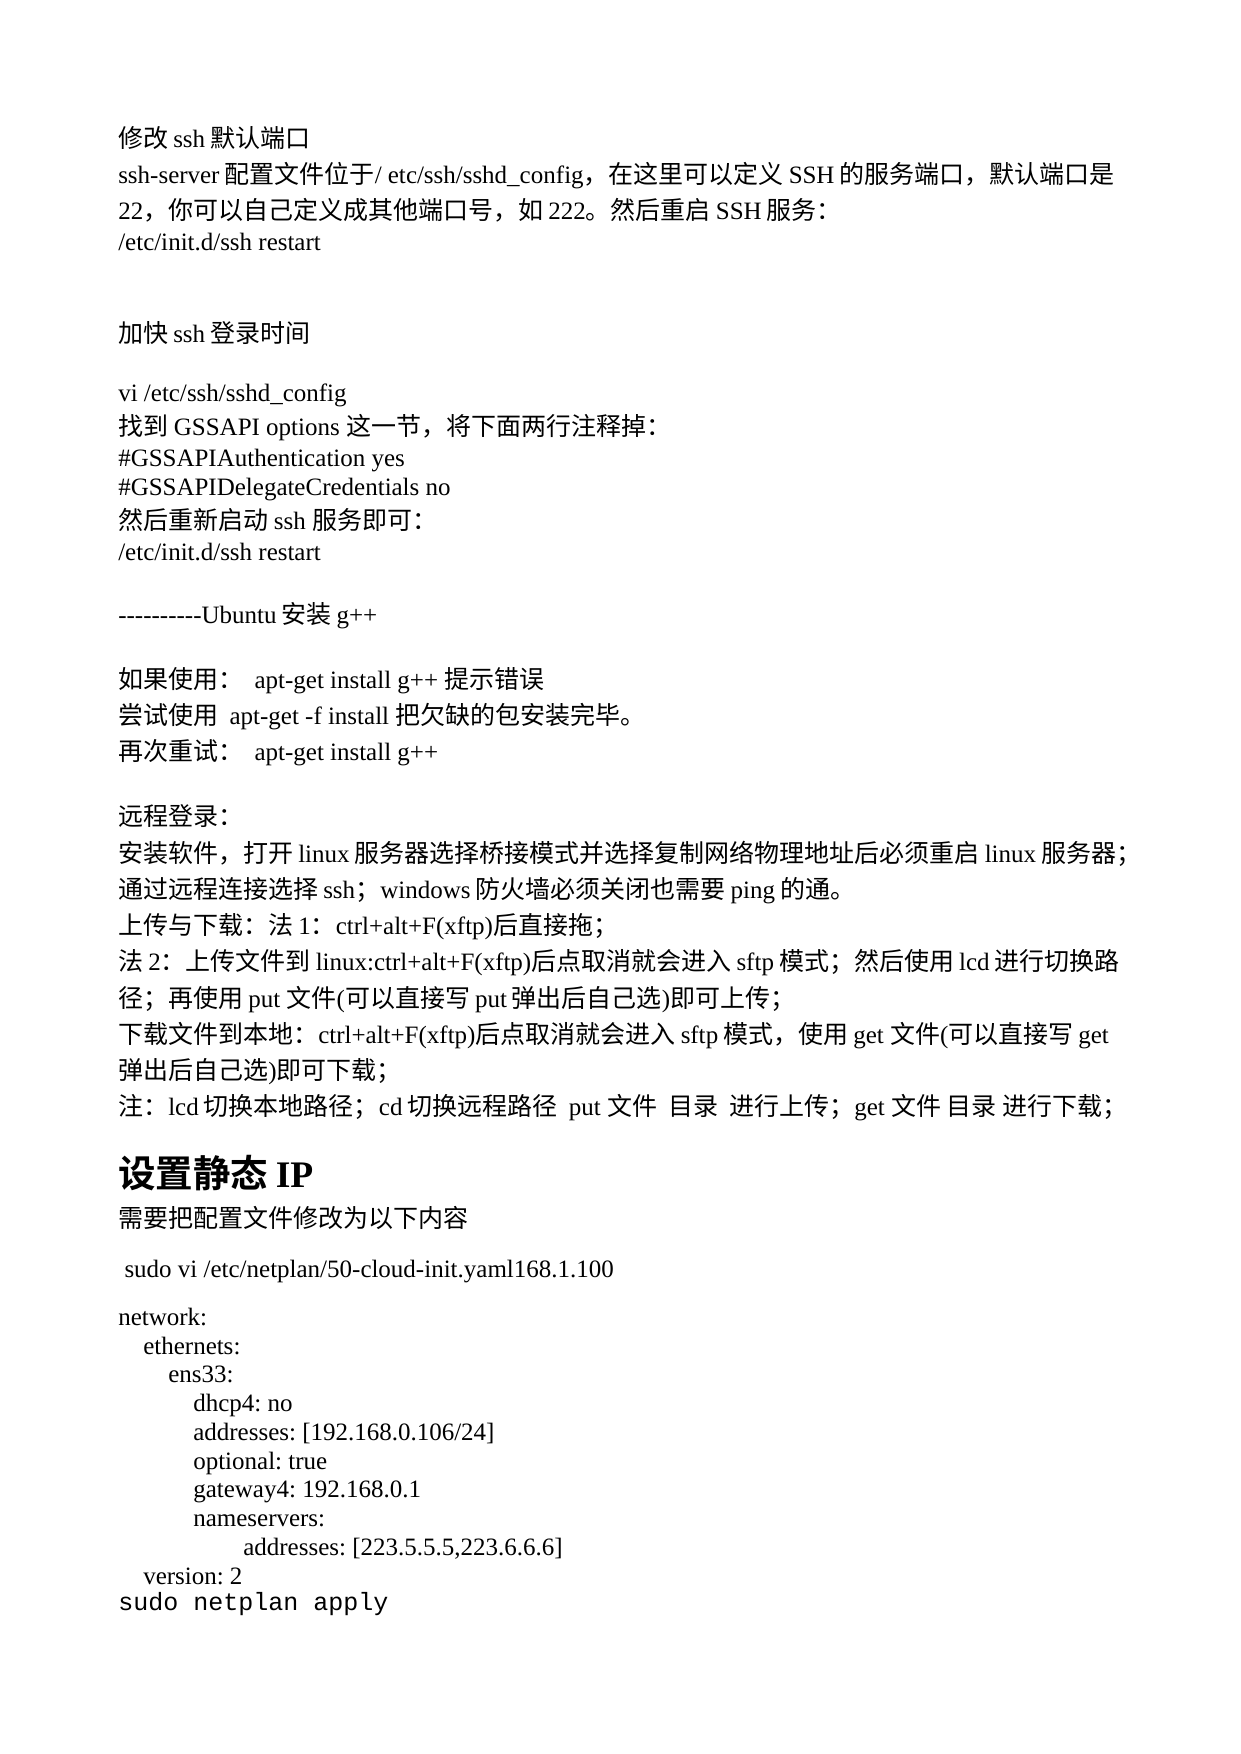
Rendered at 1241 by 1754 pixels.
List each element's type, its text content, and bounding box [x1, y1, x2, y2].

text sudo netplan apply [118, 1589, 1122, 1618]
text 远程登录： [118, 797, 1122, 833]
text 下载文件到本地：ctrl+alt+F(xftp)后点取消就会进入sftp模式，使用get 文件(可以直接写get弹出后自己选)即可下载； [118, 1014, 1122, 1087]
text sudo vi /etc/netplan/50-cloud-init.yaml168.1.100 [118, 1254, 1122, 1283]
text 法2：上传文件到linux:ctrl+alt+F(xftp)后点取消就会进入sftp模式；然后使用lcd进行切换路径；再使用put 文件(可以直接写put弹出后自己选)即可上传； [118, 942, 1122, 1014]
text nameservers: [118, 1503, 1122, 1532]
text 修改ssh默认端口 [118, 118, 1122, 154]
text 上传与下载：法1：ctrl+alt+F(xftp)后直接拖； [118, 906, 1122, 942]
text #GSSAPIDelegateCredentials no [118, 472, 1122, 501]
text #GSSAPIAuthentication yes [118, 443, 1122, 472]
text 如果使用： apt-get install g++ 提示错误 [118, 659, 1122, 696]
text dhcp4: no [118, 1388, 1122, 1417]
text 然后重新启动 ssh 服务即可： [118, 501, 1122, 537]
text 加快ssh登录时间 [118, 313, 1122, 349]
text vi /etc/ssh/sshd_config [118, 378, 1122, 407]
text 找到 GSSAPI options 这一节，将下面两行注释掉： [118, 407, 1122, 443]
text 再次重试： apt-get install g++ [118, 732, 1122, 768]
text network: [118, 1302, 1122, 1331]
text 安装软件，打开linux服务器选择桥接模式并选择复制网络物理地址后必须重启linux服务器；通过远程连接选择ssh；windows防火墙必须关闭也需要ping的通。 [118, 833, 1122, 906]
text 需要把配置文件修改为以下内容 [118, 1198, 1122, 1234]
text 尝试使用 apt-get -f install 把欠缺的包安装完毕。 [118, 696, 1122, 732]
text /etc/init.d/ssh restart [118, 227, 1122, 256]
text ethernets: [118, 1331, 1122, 1359]
subtitle 设置静态IP [118, 1144, 1122, 1198]
text addresses: [223.5.5.5,223.6.6.6] [118, 1532, 1122, 1561]
text optional: true [118, 1446, 1122, 1474]
text ssh-server配置文件位于/ etc/ssh/sshd_config，在这里可以定义SSH的服务端口，默认端口是22，你可以自己定义成其他端口号，如222。然后重启SSH服务： [118, 154, 1122, 227]
text 注：lcd切换本地路径；cd切换远程路径 put 文件 目录 进行上传；get 文件 目录 进行下载； [118, 1087, 1122, 1123]
text /etc/init.d/ssh restart [118, 537, 1122, 566]
text version: 2 [118, 1561, 1122, 1589]
text addresses: [192.168.0.106/24] [118, 1417, 1122, 1446]
text gateway4: 192.168.0.1 [118, 1474, 1122, 1503]
text ----------Ubuntu安装g++ [118, 594, 1122, 631]
text ens33: [118, 1359, 1122, 1388]
